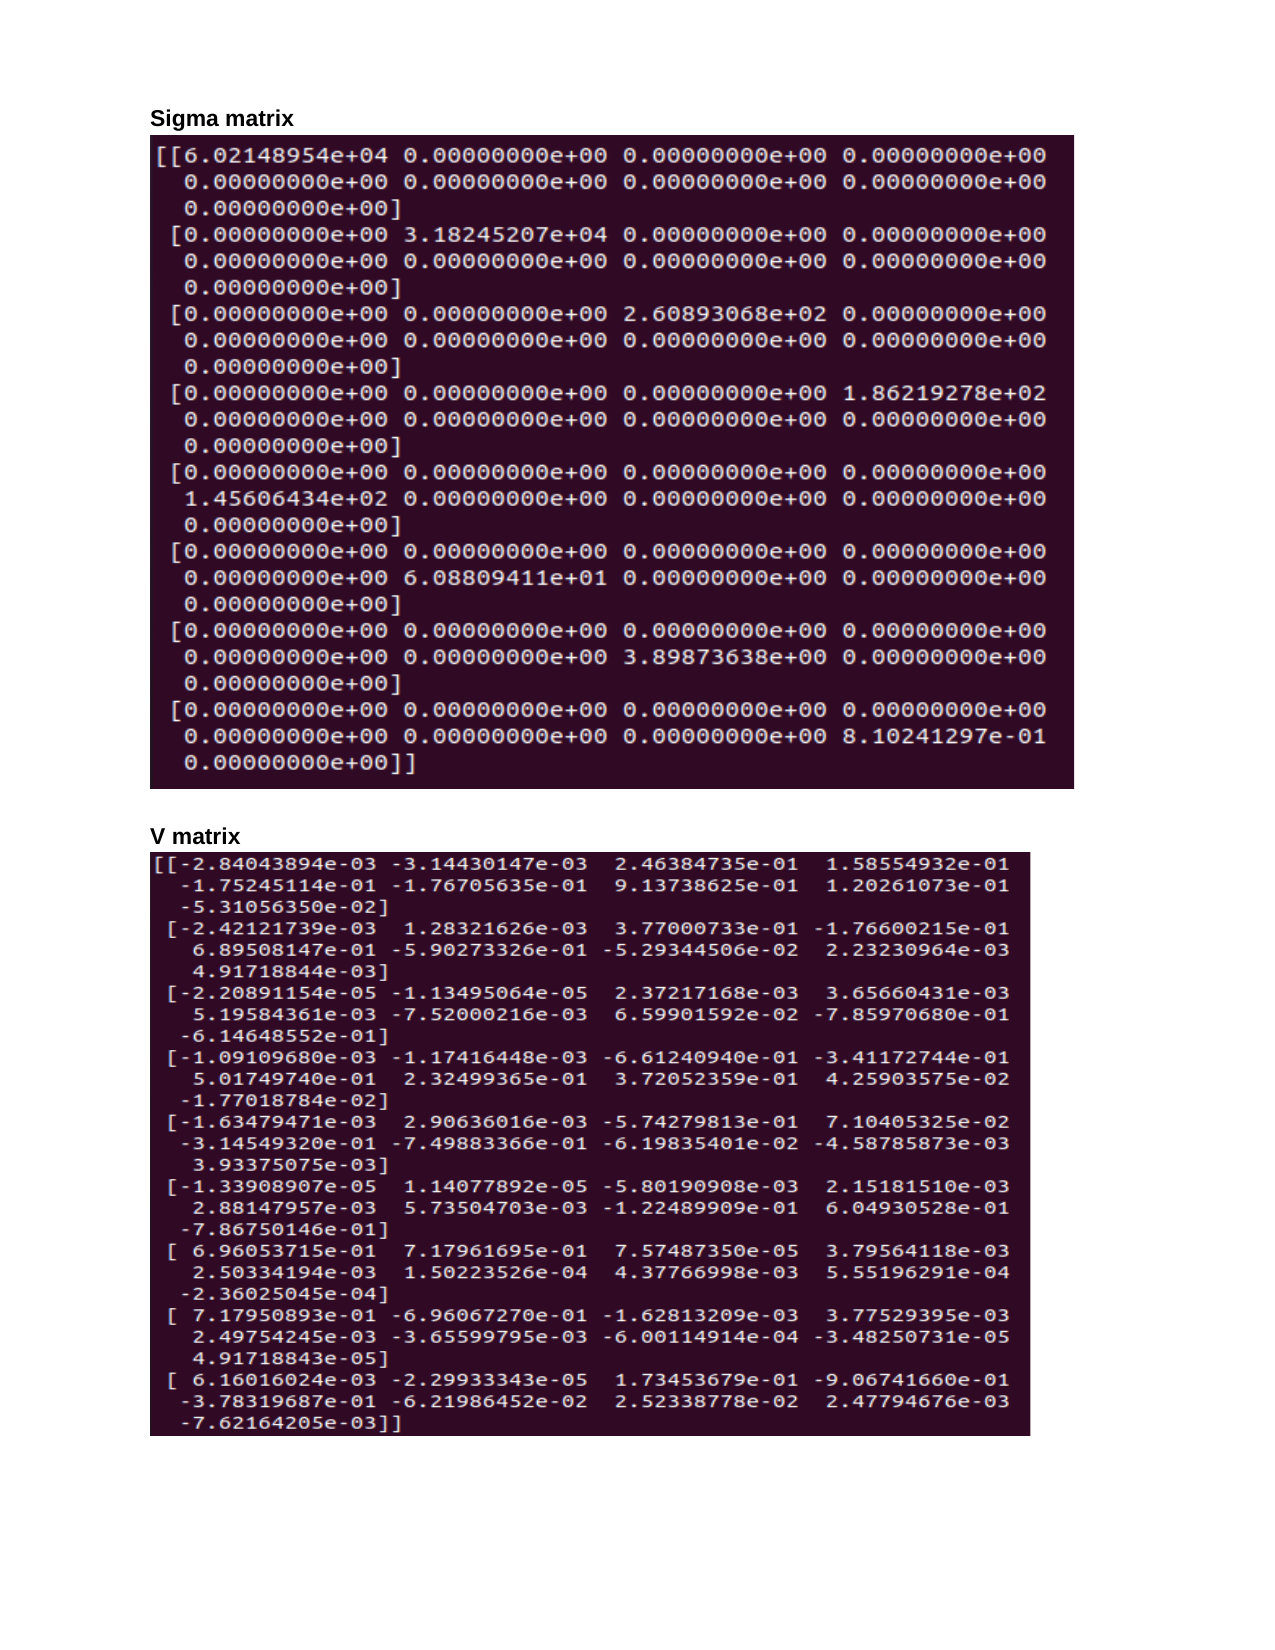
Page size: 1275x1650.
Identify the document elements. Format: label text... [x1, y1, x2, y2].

text V matrix [150, 823, 1125, 849]
text Sigma matrix [150, 105, 1125, 132]
picture [150, 852, 1031, 1436]
picture [150, 135, 1075, 789]
